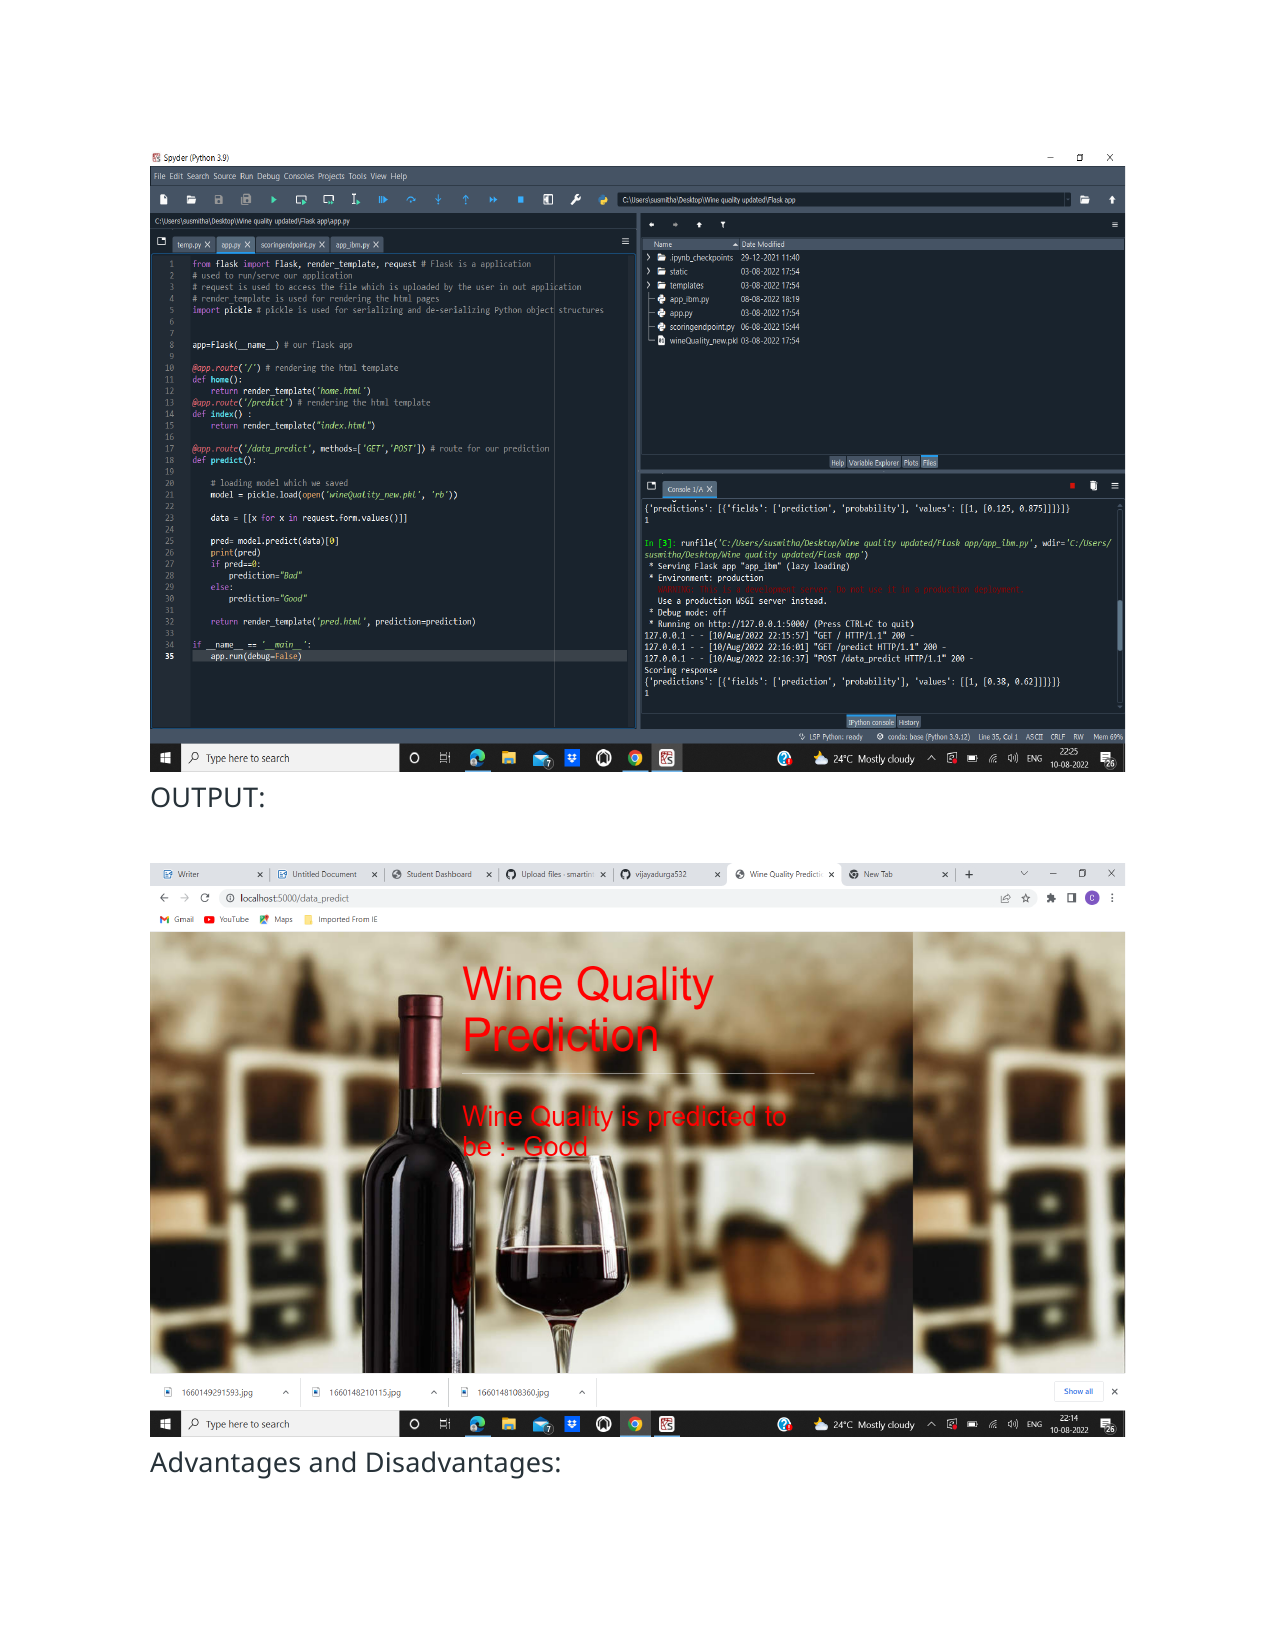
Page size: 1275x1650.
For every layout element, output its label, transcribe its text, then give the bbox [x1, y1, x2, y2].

picture [150, 150, 1125, 772]
picture [150, 863, 1125, 1437]
text OUTPUT: [150, 779, 1125, 816]
text Advantages and Disadvantages: [150, 1444, 1125, 1481]
